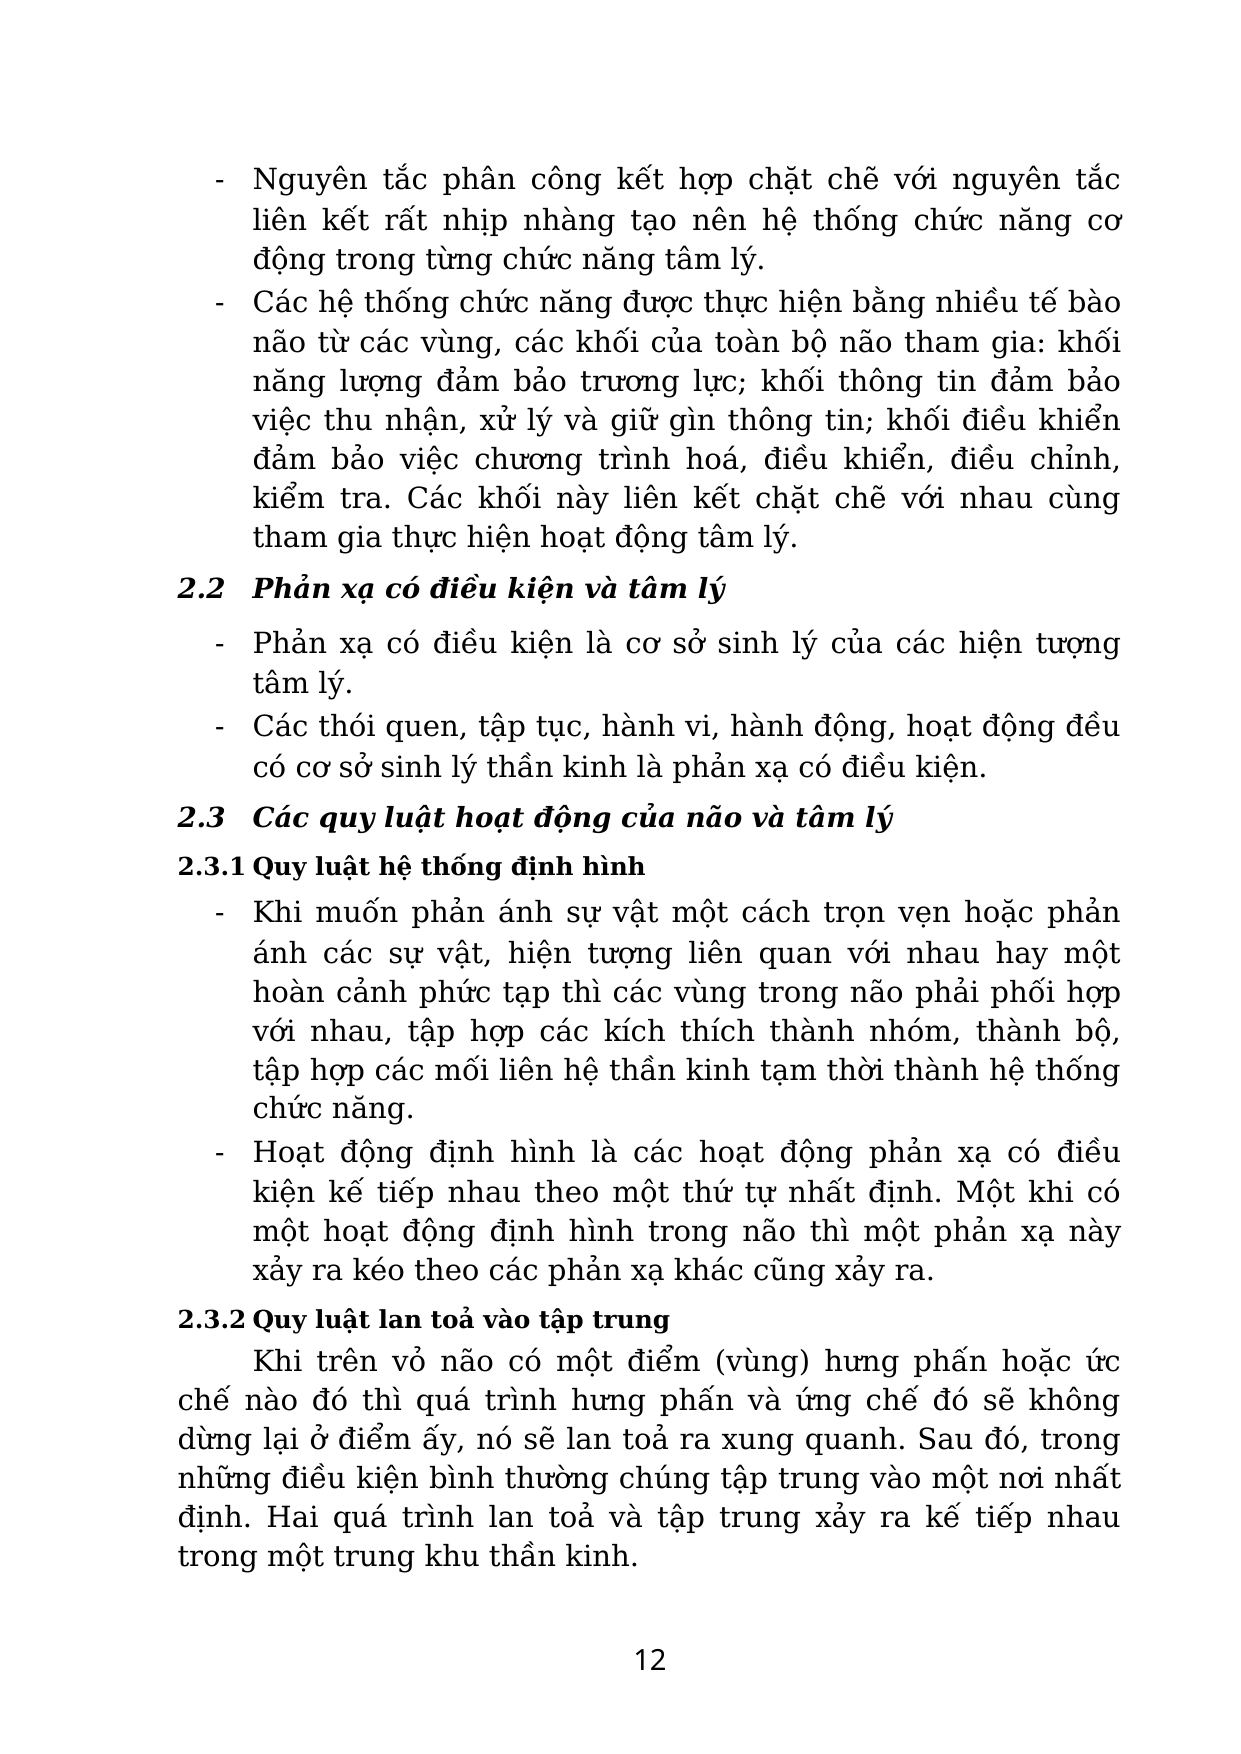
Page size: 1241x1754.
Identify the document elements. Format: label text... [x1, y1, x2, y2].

subtitle Quy luật hệ thống định hình [177, 852, 1122, 881]
subtitle Các quy luật hoạt động của não và tâm lý [177, 802, 1122, 834]
list Phản xạ có điều kiện là cơ sở sinh lý của các hiện tượng tâm lý. [215, 622, 1122, 701]
list Khi muốn phản ánh sự vật một cách trọn vẹn hoặc phản ánh các sự vật, hiện tượng liên quan với nhau hay một hoàn cảnh phức tạp thì các vùng trong não phải phối hợp với nhau, tập hợp các kích thích thành nhóm, thành bộ, tập hợp các mối liên hệ thần kinh tạm thời thành hệ thống chức năng. [215, 891, 1122, 1126]
list Các hệ thống chức năng được thực hiện bằng nhiều tế bào não từ các vùng, các khối của toàn bộ não tham gia: khối năng lượng đảm bảo trương lực; khối thông tin đảm bảo việc thu nhận, xử lý và giữ gìn thông tin; khối điều khiển đảm bảo việc chương trình hoá, điều khiển, điều chỉnh, kiểm tra. Các khối này liên kết chặt chẽ với nhau cùng tham gia thực hiện hoạt động tâm lý. [215, 281, 1122, 554]
subtitle Phản xạ có điều kiện và tâm lý [177, 572, 1122, 604]
list Nguyên tắc phân công kết hợp chặt chẽ với nguyên tắc liên kết rất nhịp nhàng tạo nên hệ thống chức năng cơ động trong từng chức năng tâm lý. [215, 158, 1122, 276]
list Các thói quen, tập tục, hành vi, hành động, hoạt động đều có cơ sở sinh lý thần kinh là phản xạ có điều kiện. [215, 706, 1122, 784]
text Khi trên vỏ não có một điểm (vùng) hưng phấn hoặc ức chế nào đó thì quá trình hưng phấn và ứng chế đó sẽ không dừng lại ở điểm ấy, nó sẽ lan toả ra xung quanh. Sau đó, trong những điều kiện bình thường chúng tập trung vào một nơi nhất định. Hai quá trình lan toả và tập trung xảy ra kế tiếp nhau trong một trung khu thần kinh. [177, 1345, 1122, 1573]
list Hoạt động định hình là các hoạt động phản xạ có điều kiện kế tiếp nhau theo một thứ tự nhất định. Một khi có một hoạt động định hình trong não thì một phản xạ này xảy ra kéo theo các phản xạ khác cũng xảy ra. [215, 1131, 1122, 1287]
subtitle Quy luật lan toả vào tập trung [177, 1305, 1122, 1334]
